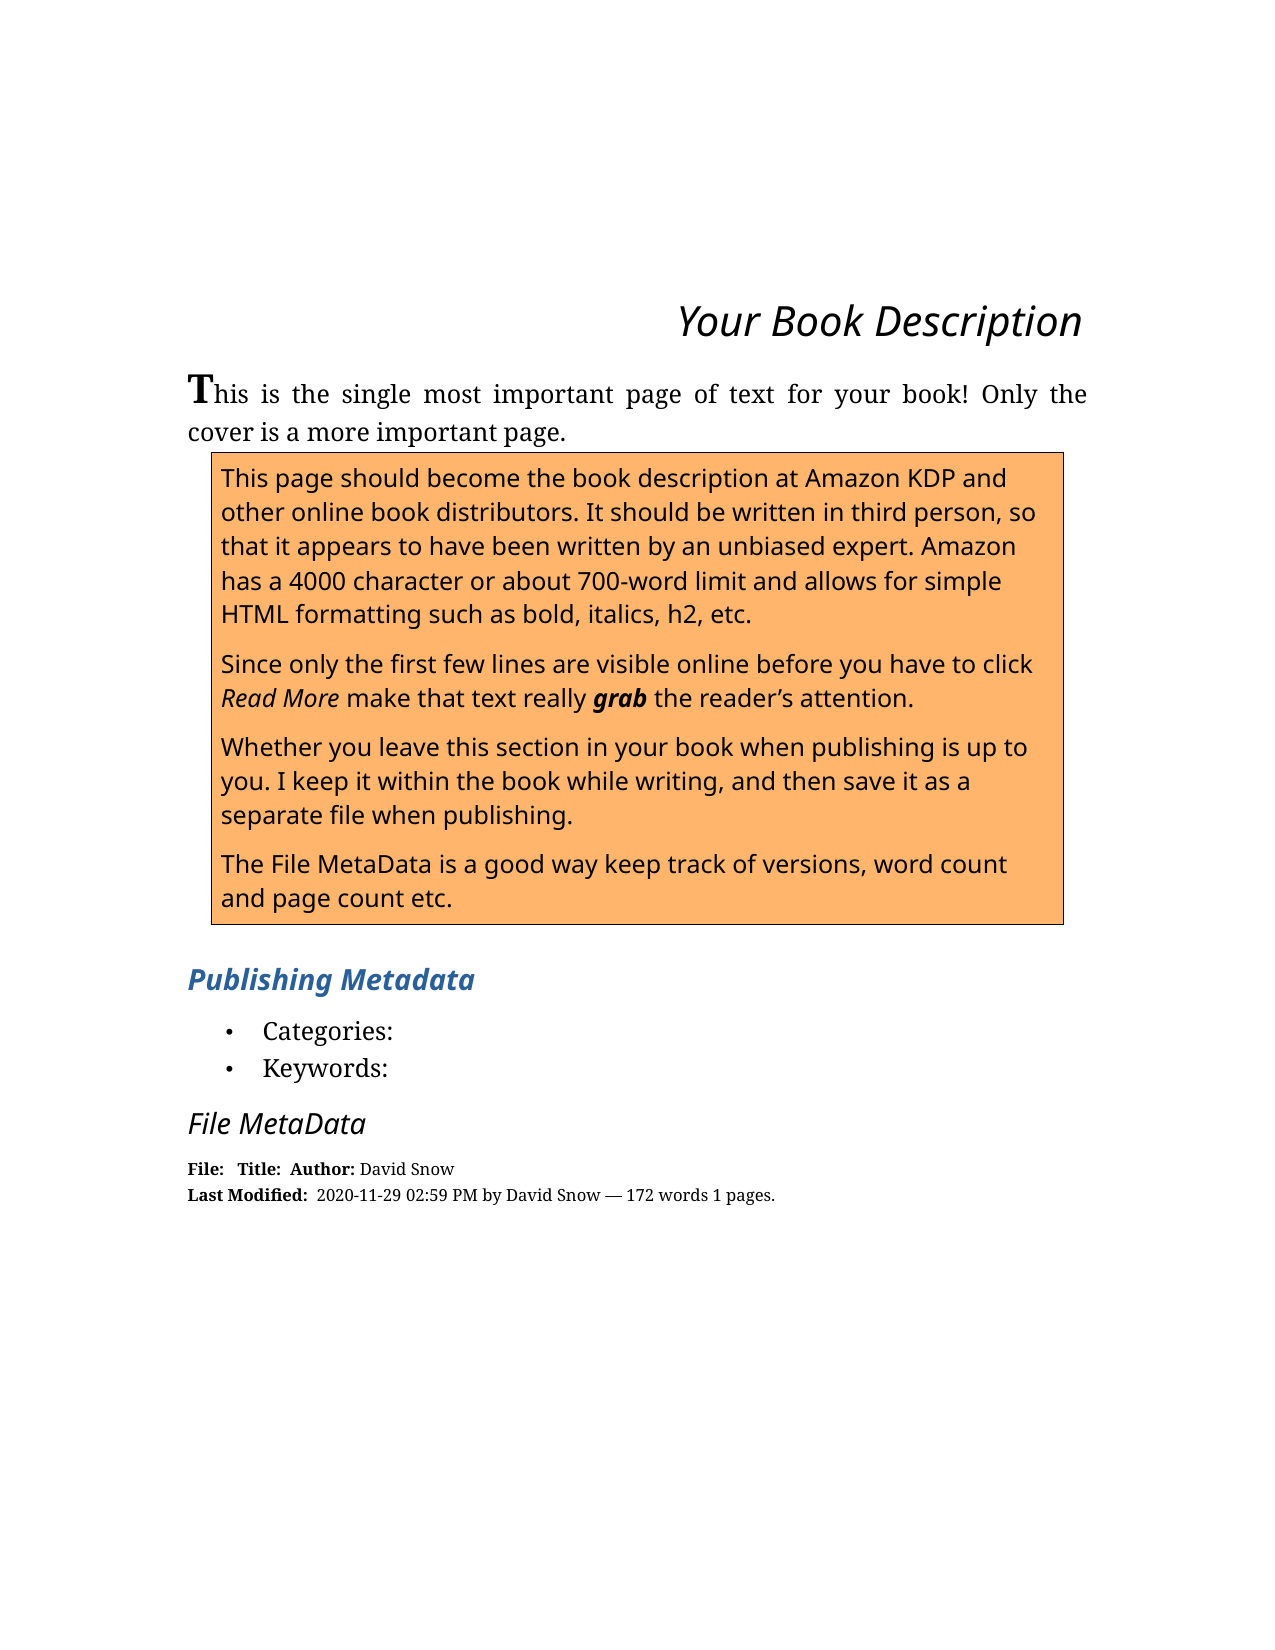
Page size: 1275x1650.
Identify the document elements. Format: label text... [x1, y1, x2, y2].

text This is the single most important page of text for your book! Only the cover is a more important page. [187, 360, 1087, 449]
text Since only the first few lines are visible online before you have to click Read More make that text really grab the reader’s attention. [212, 637, 1063, 714]
subtitle Publishing Metadata [187, 959, 1087, 999]
list Keywords: [225, 1051, 1087, 1085]
text Last Modified: 2020-11-29 02:59 PM by David Snow ― 172 words 1 pages. [187, 1183, 1087, 1206]
text The File MetaData is a good way keep track of versions, word count and page count etc. [212, 837, 1063, 924]
text File: Title: Author: David Snow [187, 1158, 1087, 1180]
text Whether you leave this section in your book when publishing is up to you. I keep it within the book while writing, and then save it as a separate file when publishing. [212, 720, 1063, 832]
subtitle File MetaData [187, 1103, 1087, 1143]
subtitle Your Book Description [187, 292, 1087, 348]
list Categories: [225, 1014, 1087, 1048]
text This page should become the book description at Amazon KDP and other online book distributors. It should be written in third person, so that it appears to have been written by an unbiased expert. Amazon has a 4000 character or about 700-word limit and allows for simple HTML formatting such as bold, italics, h2, etc. [212, 453, 1063, 631]
